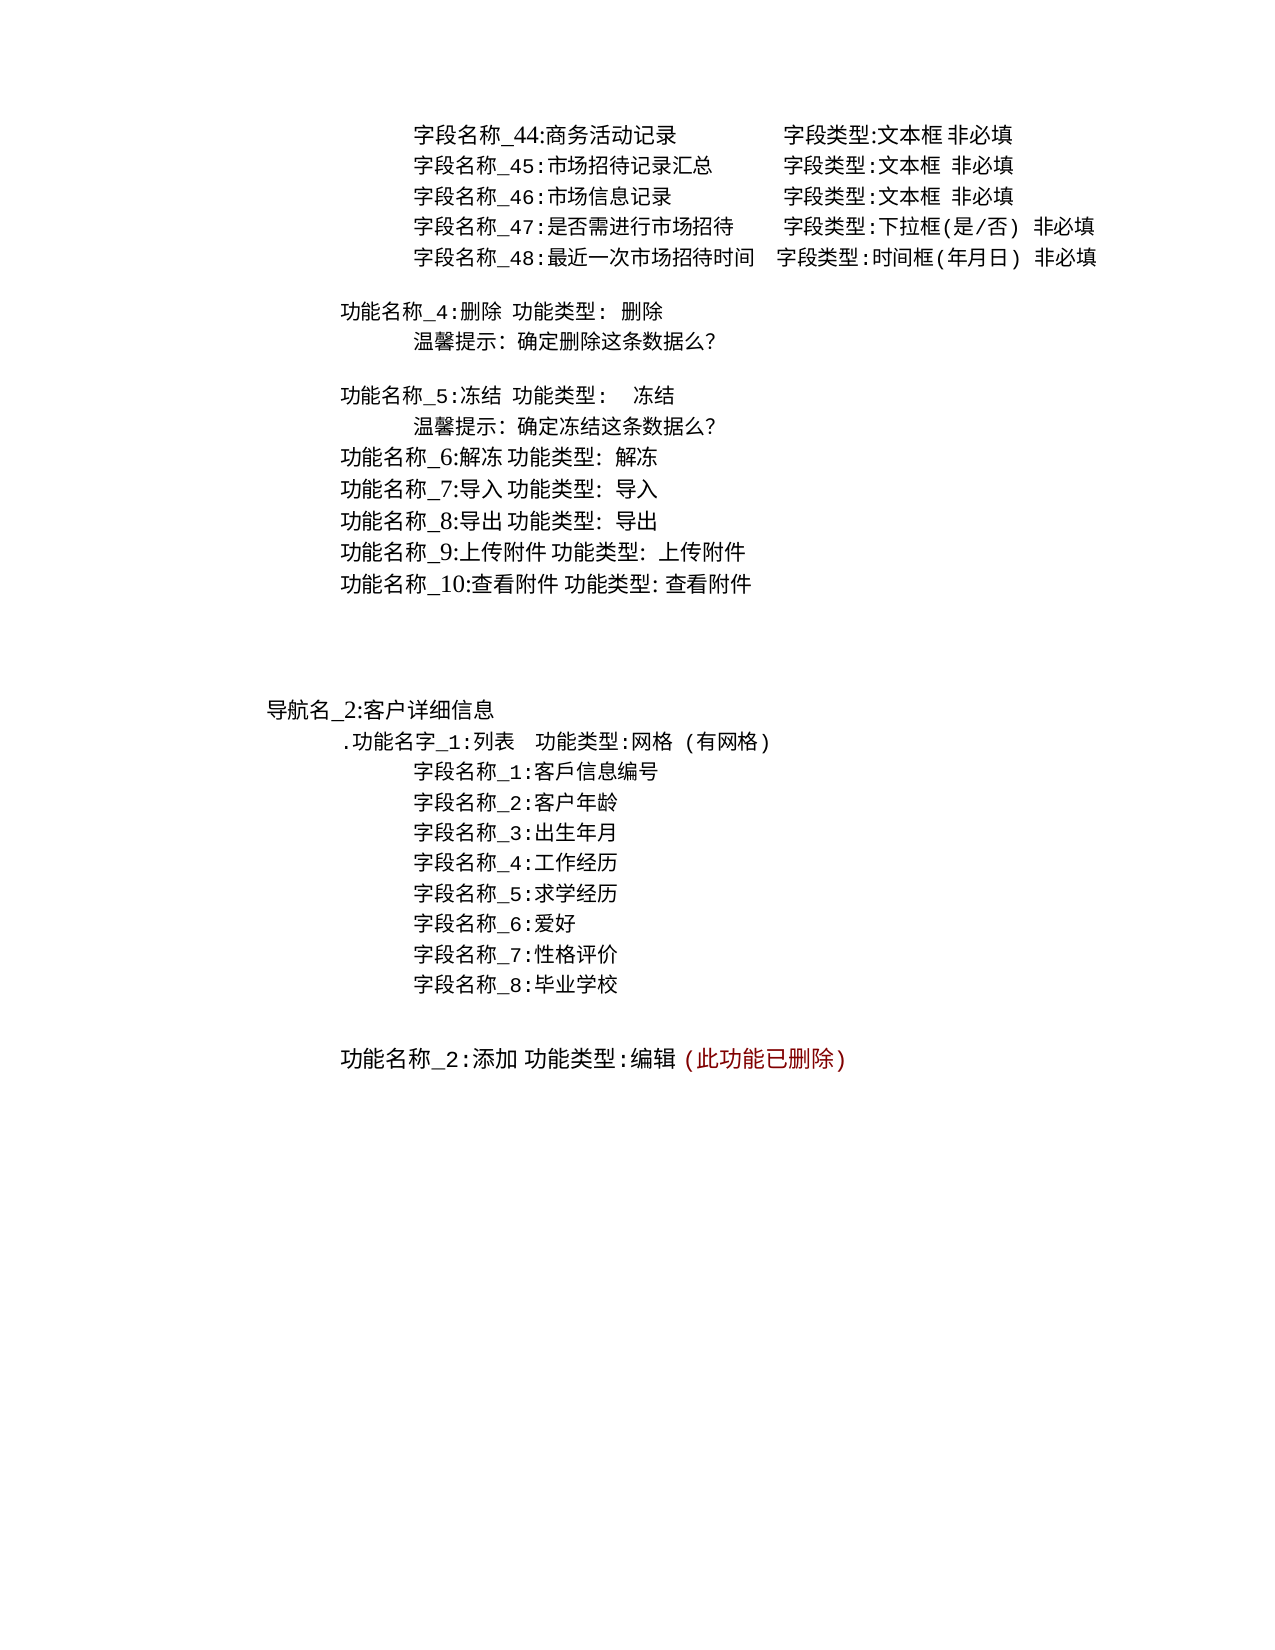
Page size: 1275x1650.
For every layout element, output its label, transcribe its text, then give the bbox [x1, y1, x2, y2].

text 字段名称_5:求学经历 [118, 877, 1157, 907]
text 字段名称_4:工作经历 [118, 847, 1157, 877]
text 功能名称_4:删除 功能类型: 删除 [118, 295, 1157, 326]
text 功能名称_9:上传附件 功能类型: 上传附件 [118, 535, 1157, 567]
text 温馨提示：确定删除这条数据么？ [118, 326, 1157, 356]
text 功能名称_7:导入 功能类型: 导入 [118, 472, 1157, 504]
text 字段名称_48:最近一次市场招待时间 字段类型:时间框(年月日) 非必填 [118, 241, 1157, 271]
text 导航名_2:客户详细信息 [118, 693, 1157, 725]
text 字段名称_6:爱好 [118, 907, 1157, 938]
text .功能名字_1:列表 功能类型:网格 (有网格) [118, 725, 1157, 755]
text 字段名称_44:商务活动记录 字段类型:文本框 非必填 [118, 118, 1157, 150]
text 功能名称_2:添加 功能类型:编辑 (此功能已删除) [118, 1046, 1157, 1074]
text 功能名称_8:导出 功能类型: 导出 [118, 504, 1157, 535]
text 温馨提示：确定冻结这条数据么？ [118, 410, 1157, 440]
text 功能名称_10:查看附件 功能类型: 查看附件 [118, 567, 1157, 599]
text 字段名称_3:出生年月 [118, 816, 1157, 847]
text 功能名称_5:冻结 功能类型: 冻结 [118, 379, 1157, 410]
text 字段名称_46:市场信息记录 字段类型:文本框 非必填 [118, 180, 1157, 211]
text 字段名称_2:客户年龄 [118, 786, 1157, 816]
text 字段名称_45:市场招待记录汇总 字段类型:文本框 非必填 [118, 150, 1157, 180]
text 字段名称_47:是否需进行市场招待 字段类型:下拉框(是/否) 非必填 [118, 211, 1157, 241]
text 字段名称_1:客戶信息编号 [118, 755, 1157, 786]
text 功能名称_6:解冻 功能类型: 解冻 [118, 440, 1157, 472]
text 字段名称_8:毕业学校 [118, 968, 1157, 999]
text 字段名称_7:性格评价 [118, 938, 1157, 968]
